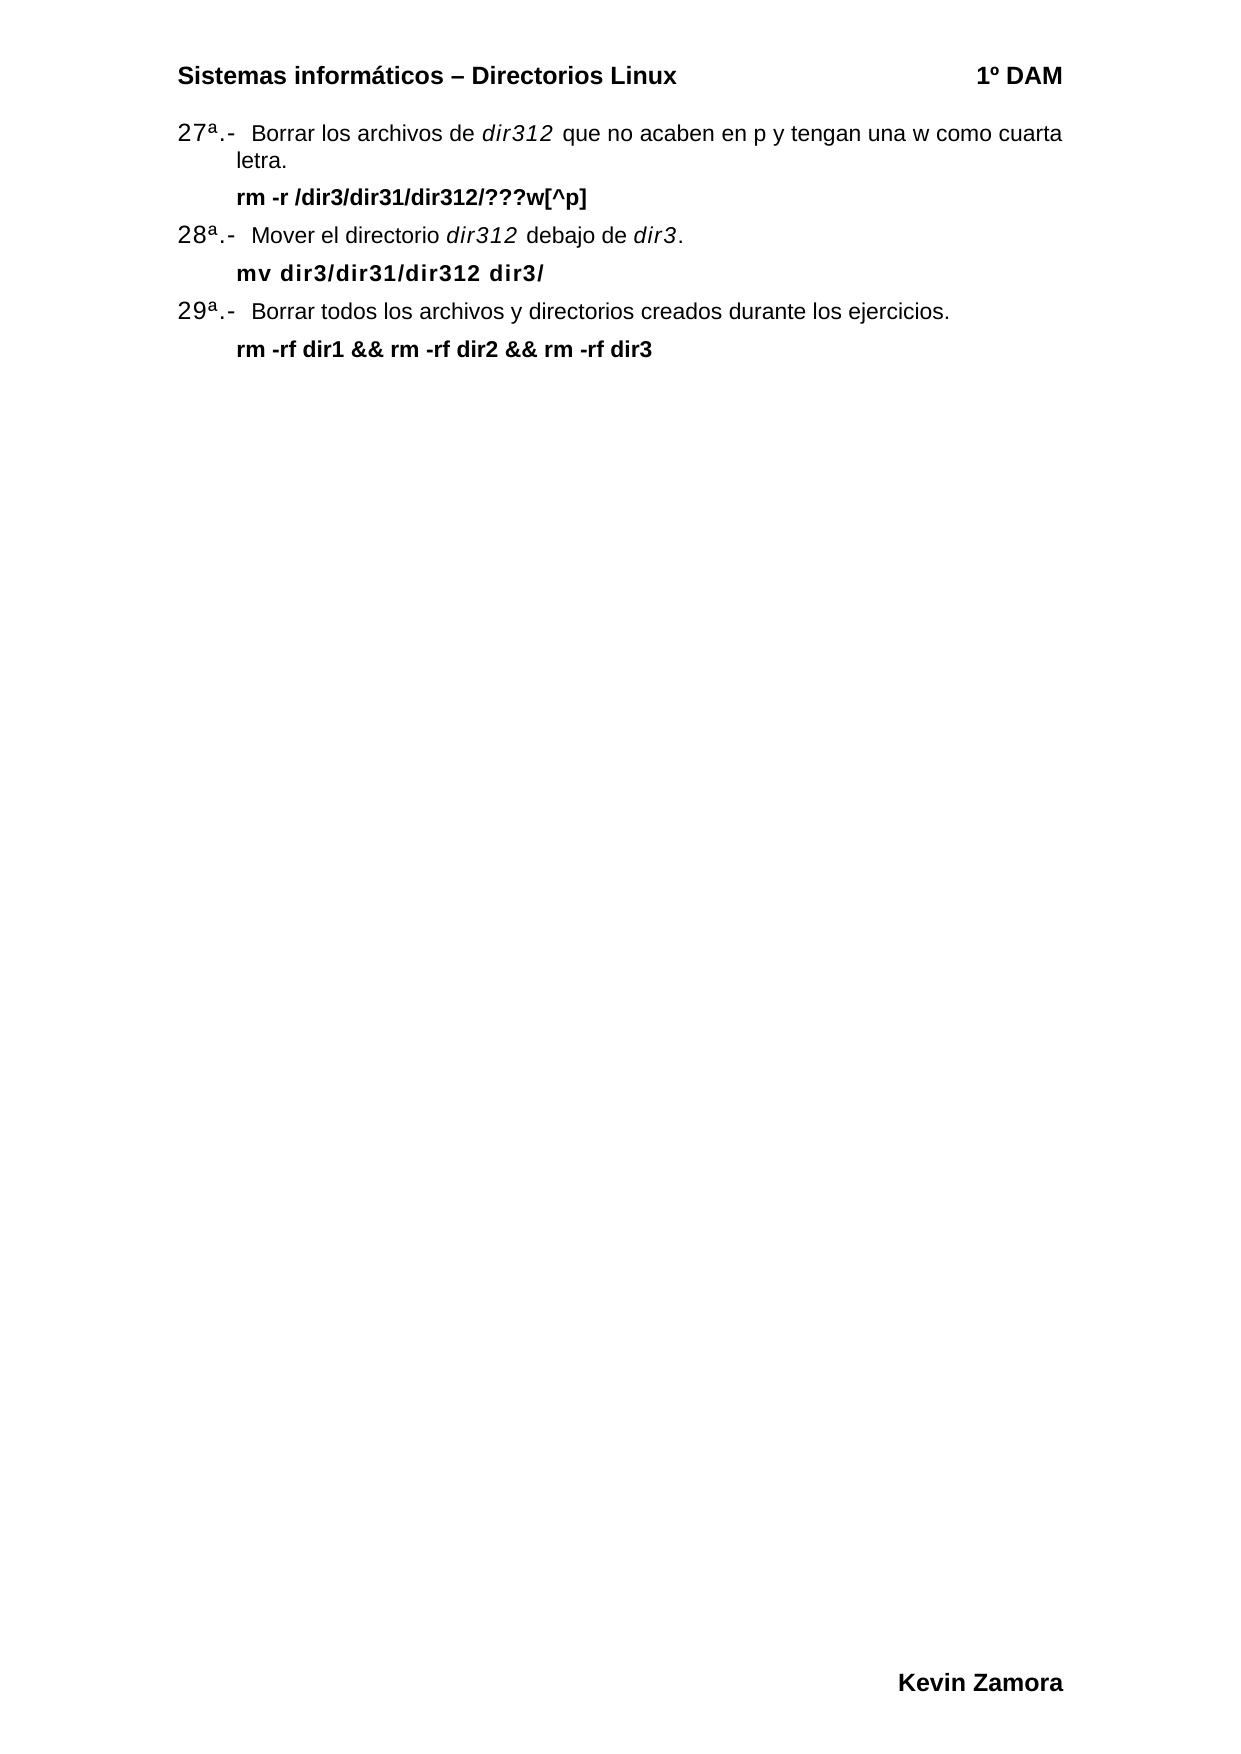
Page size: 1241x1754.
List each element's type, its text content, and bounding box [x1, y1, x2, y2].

list Borrar los archivos de dir312 que no acaben en p y tengan una w como cuarta letra. [177, 118, 1063, 173]
list rm -rf dir1 && rm -rf dir2 && rm -rf dir3 [177, 336, 1063, 362]
list mv dir3/dir31/dir312 dir3/ [177, 259, 1063, 286]
list Mover el directorio dir312 debajo de dir3. [177, 220, 1063, 249]
list Borrar todos los archivos y directorios creados durante los ejercicios. [177, 296, 1063, 325]
list rm -r /dir3/dir31/dir312/???w[^p] [177, 184, 1063, 210]
